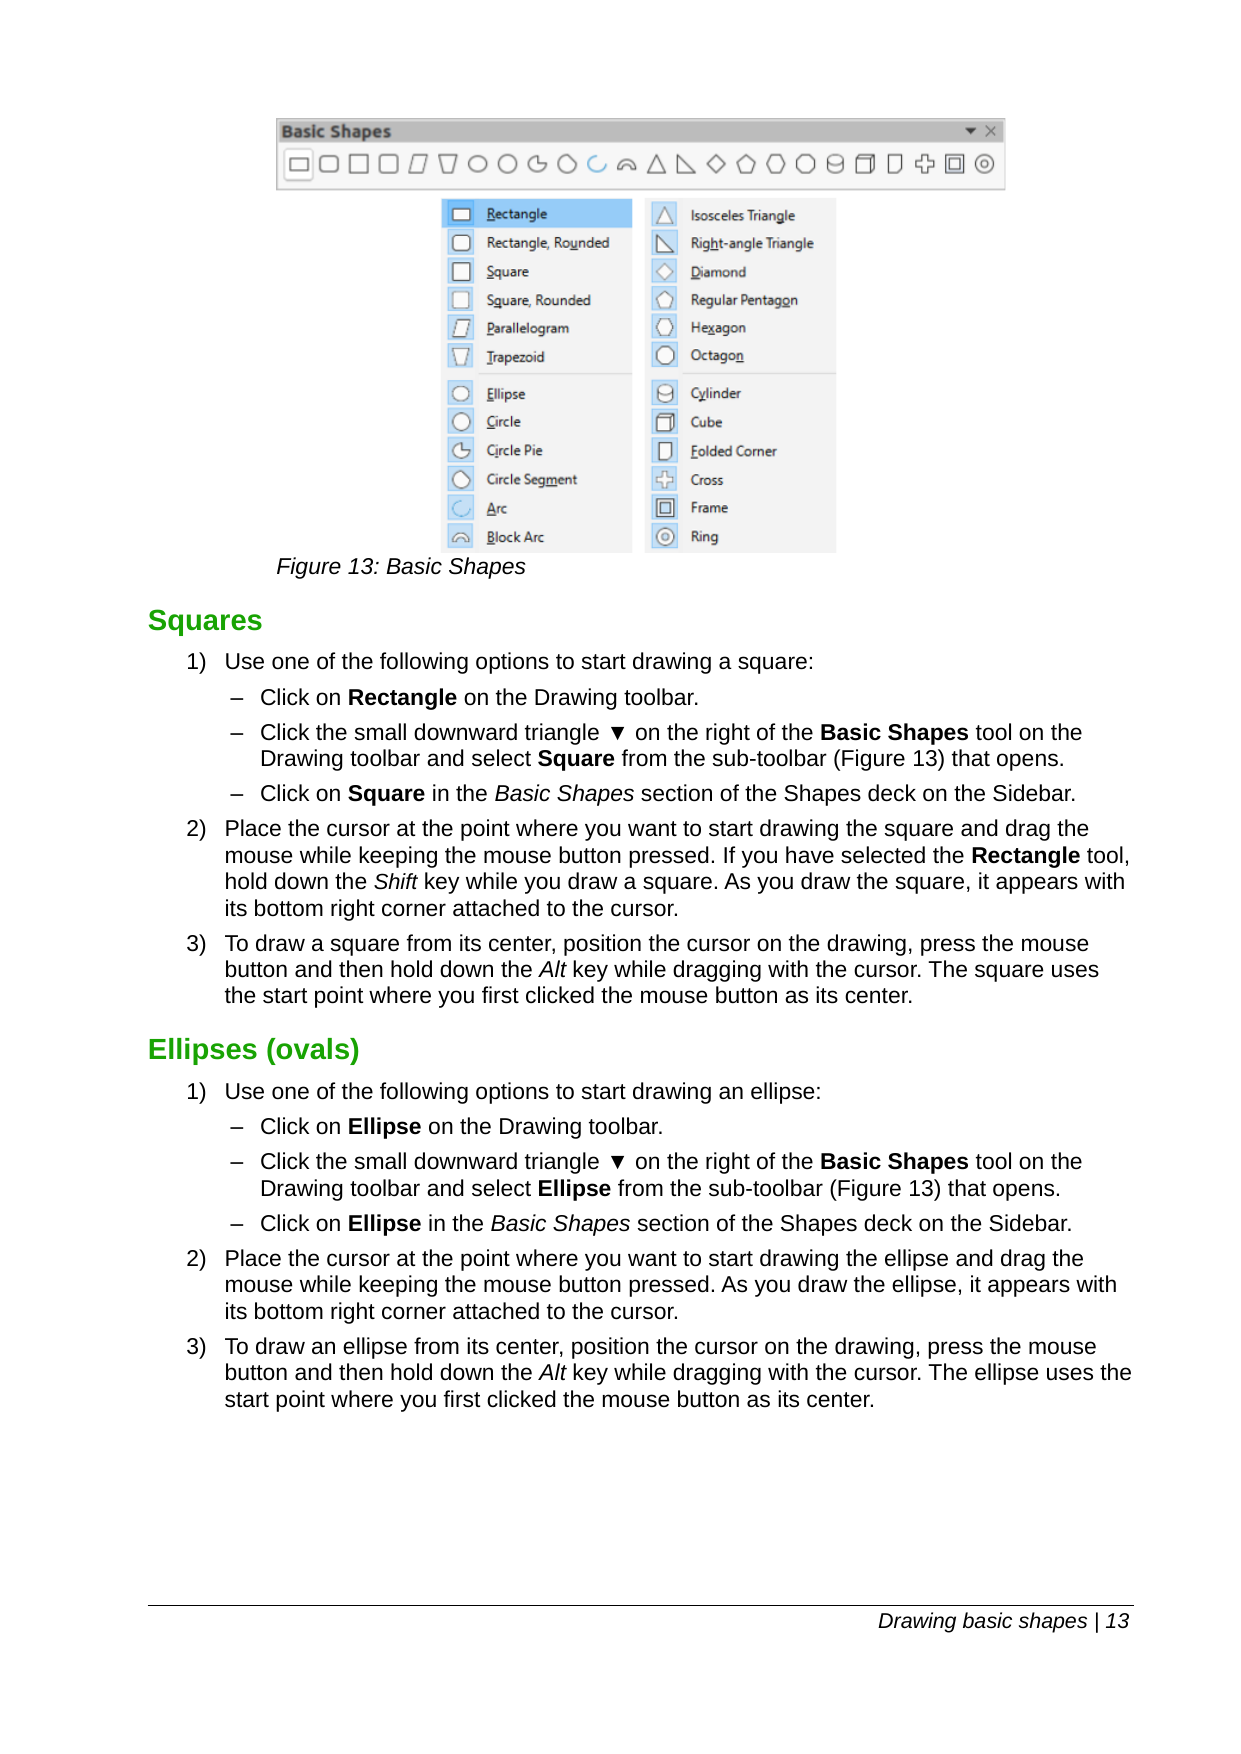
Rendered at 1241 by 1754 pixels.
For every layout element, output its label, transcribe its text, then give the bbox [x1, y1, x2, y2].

list Place the cursor at the point where you want to start drawing the ellipse and drag the mouse while keeping the mouse button pressed. As you draw the ellipse, it appears with its bottom right corner attached to the cursor. [207, 1245, 1134, 1324]
list To draw an ellipse from its center, position the cursor on the drawing, press the mouse button and then hold down the Alt key while dragging with the cursor. The ellipse uses the start point where you first clicked the mouse button as its center. [207, 1333, 1134, 1412]
subtitle Squares [148, 603, 1134, 636]
list Click on Rectangle on the Drawing toolbar. [230, 683, 1134, 710]
list Click the small downward triangle ▼ on the right of the Basic Shapes tool on the Drawing toolbar and select Square from the sub-toolbar (Figure 13) that opens. [230, 719, 1134, 771]
subtitle Ellipses (ovals) [148, 1032, 1134, 1066]
list Click on Ellipse in the Basic Shapes section of the Shapes deck on the Sidebar. [230, 1210, 1134, 1236]
list To draw a square from its center, position the cursor on the drawing, press the mouse button and then hold down the Alt key while dragging with the cursor. The square uses the start point where you first clicked the mouse button as its center. [207, 930, 1134, 1009]
list Use one of the following options to start drawing an ellipse: [207, 1078, 1134, 1104]
list Use one of the following options to start drawing a square: [207, 648, 1134, 674]
list Click on Square in the Basic Shapes section of the Shapes deck on the Sidebar. [230, 780, 1134, 807]
text Figure 13: Basic Shapes [276, 553, 1005, 579]
list Click the small downward triangle ▼ on the right of the Basic Shapes tool on the Drawing toolbar and select Ellipse from the sub-toolbar (Figure 13) that opens. [230, 1148, 1134, 1201]
list Place the cursor at the point where you want to start drawing the square and drag the mouse while keeping the mouse button pressed. If you have selected the Rectangle tool, hold down the Shift key while you draw a square. As you draw the square, it appears with its bottom right corner attached to the cursor. [207, 815, 1134, 921]
list Click on Ellipse on the Drawing toolbar. [230, 1113, 1134, 1139]
picture [276, 118, 1006, 553]
